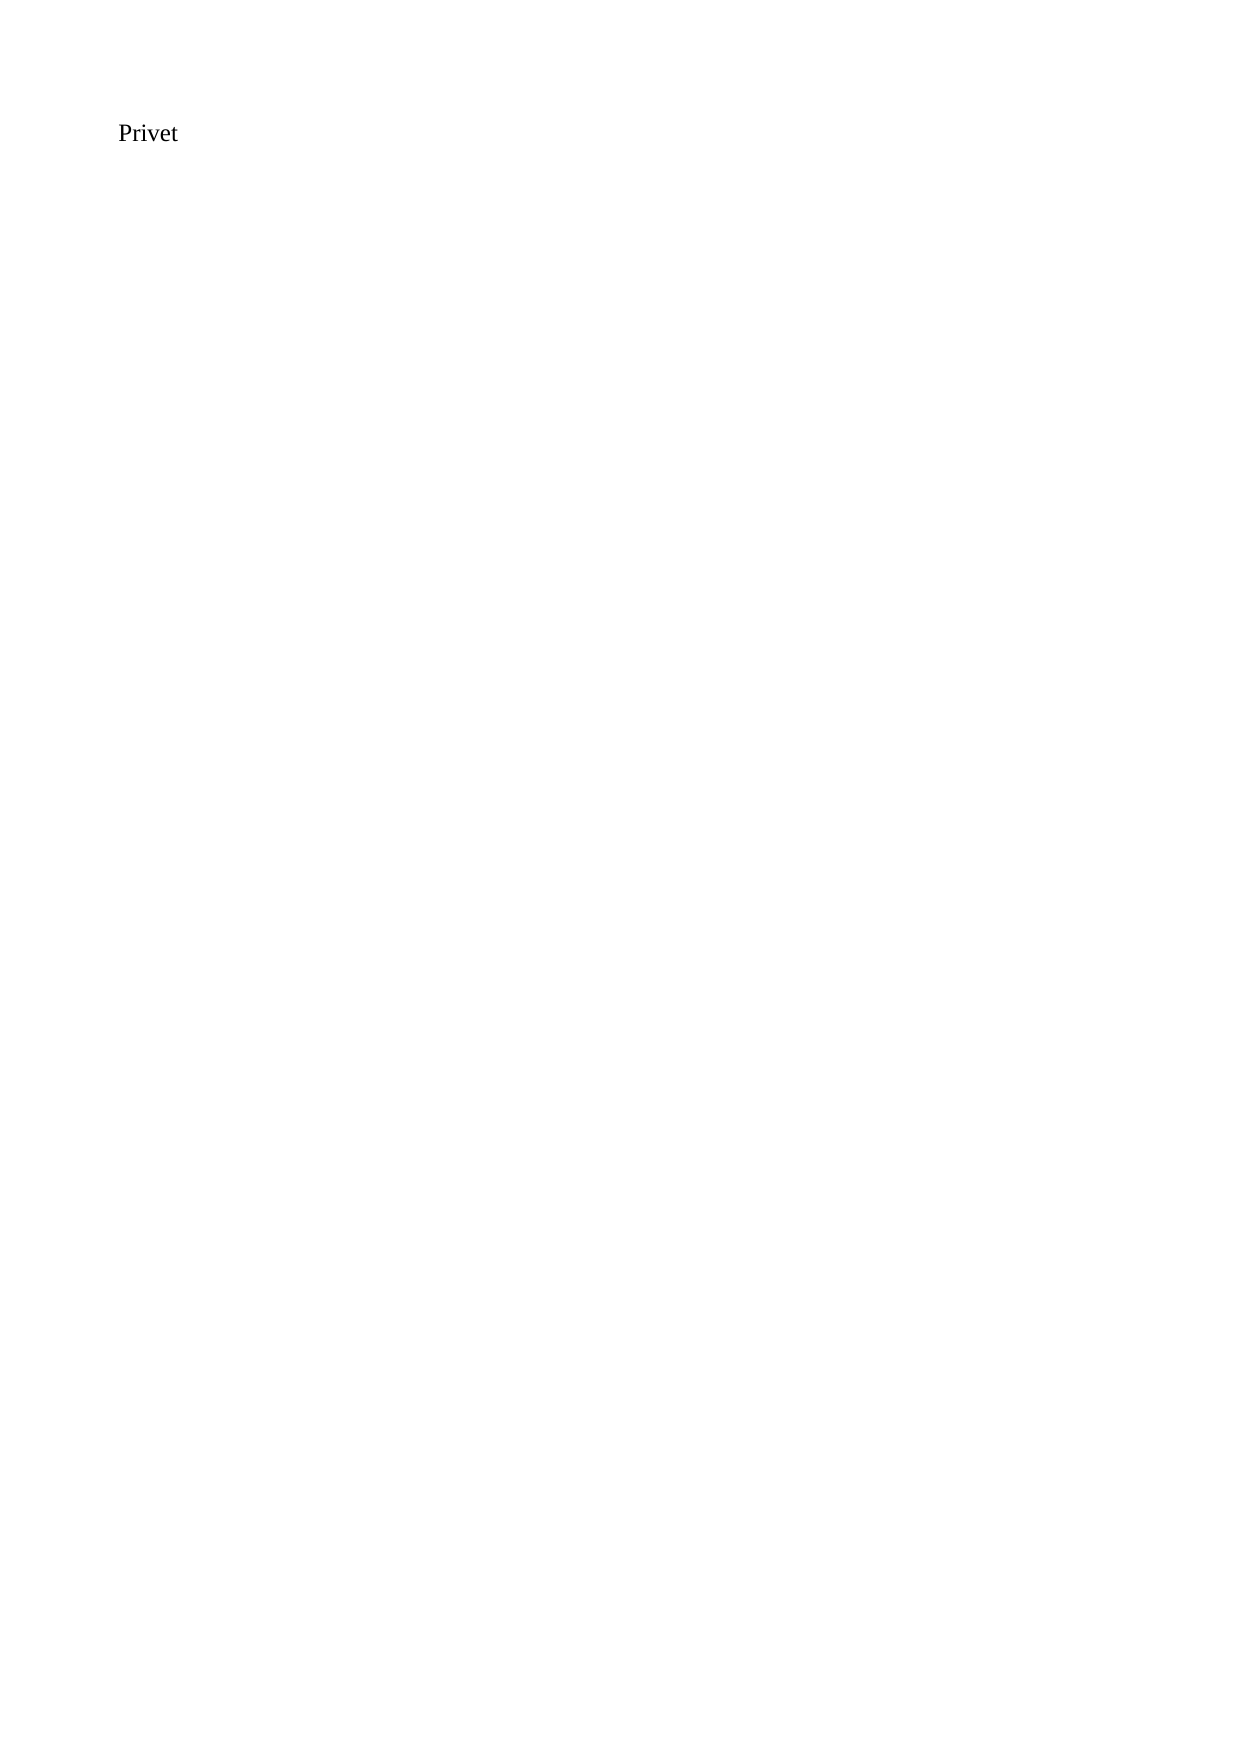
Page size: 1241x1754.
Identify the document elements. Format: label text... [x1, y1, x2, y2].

text Privet [118, 118, 1122, 147]
